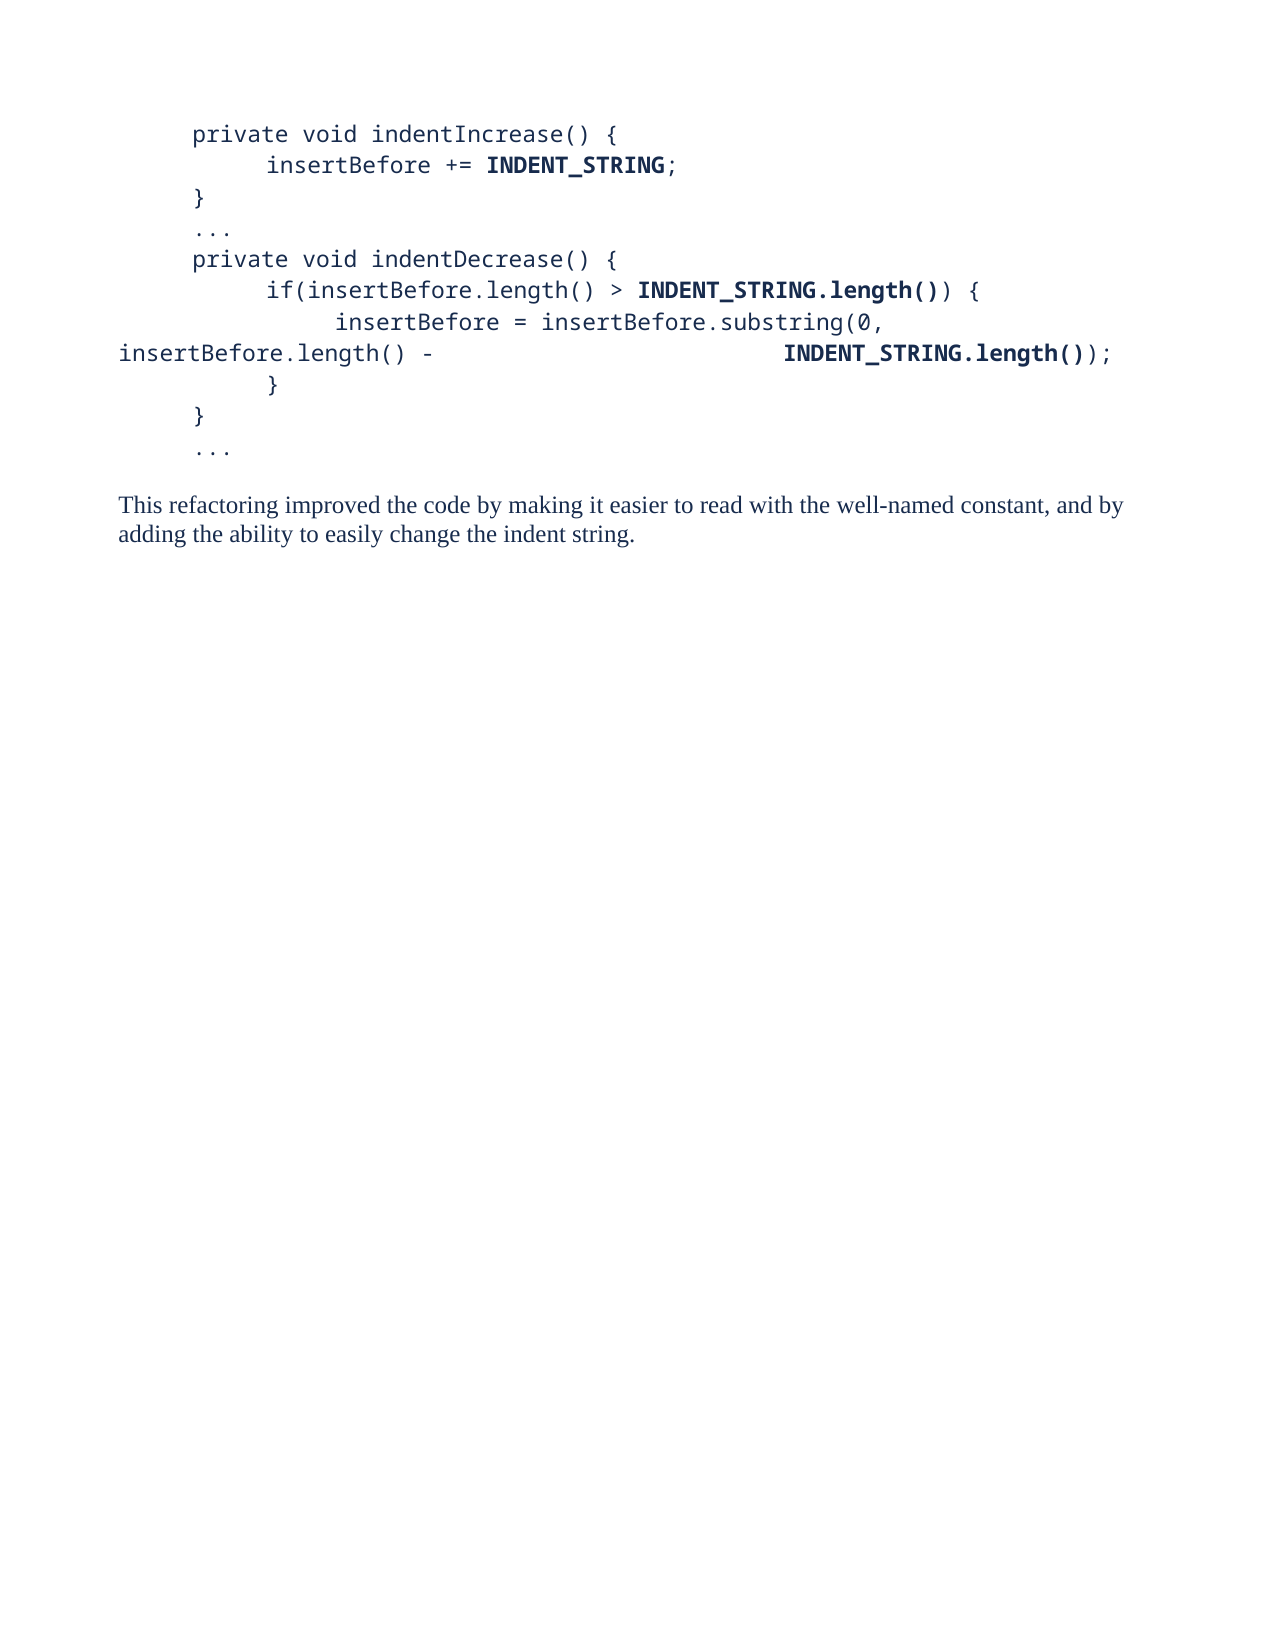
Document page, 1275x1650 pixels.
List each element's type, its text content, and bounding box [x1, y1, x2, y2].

text if(insertBefore.length() > INDENT_STRING.length()) { [118, 274, 1157, 306]
text } [118, 399, 1157, 431]
text } [118, 368, 1157, 399]
text private void indentIncrease() { [118, 118, 1157, 149]
text ... [118, 431, 1157, 462]
text private void indentDecrease() { [118, 243, 1157, 274]
text insertBefore = insertBefore.substring(0, insertBefore.length() - INDENT_STRING.length()); [118, 306, 1157, 368]
text This refactoring improved the code by making it easier to read with the well-named constant, and by adding the ability to easily change the indent string. [118, 491, 1157, 548]
text } [118, 181, 1157, 212]
text ... [118, 212, 1157, 243]
text insertBefore += INDENT_STRING; [118, 149, 1157, 181]
